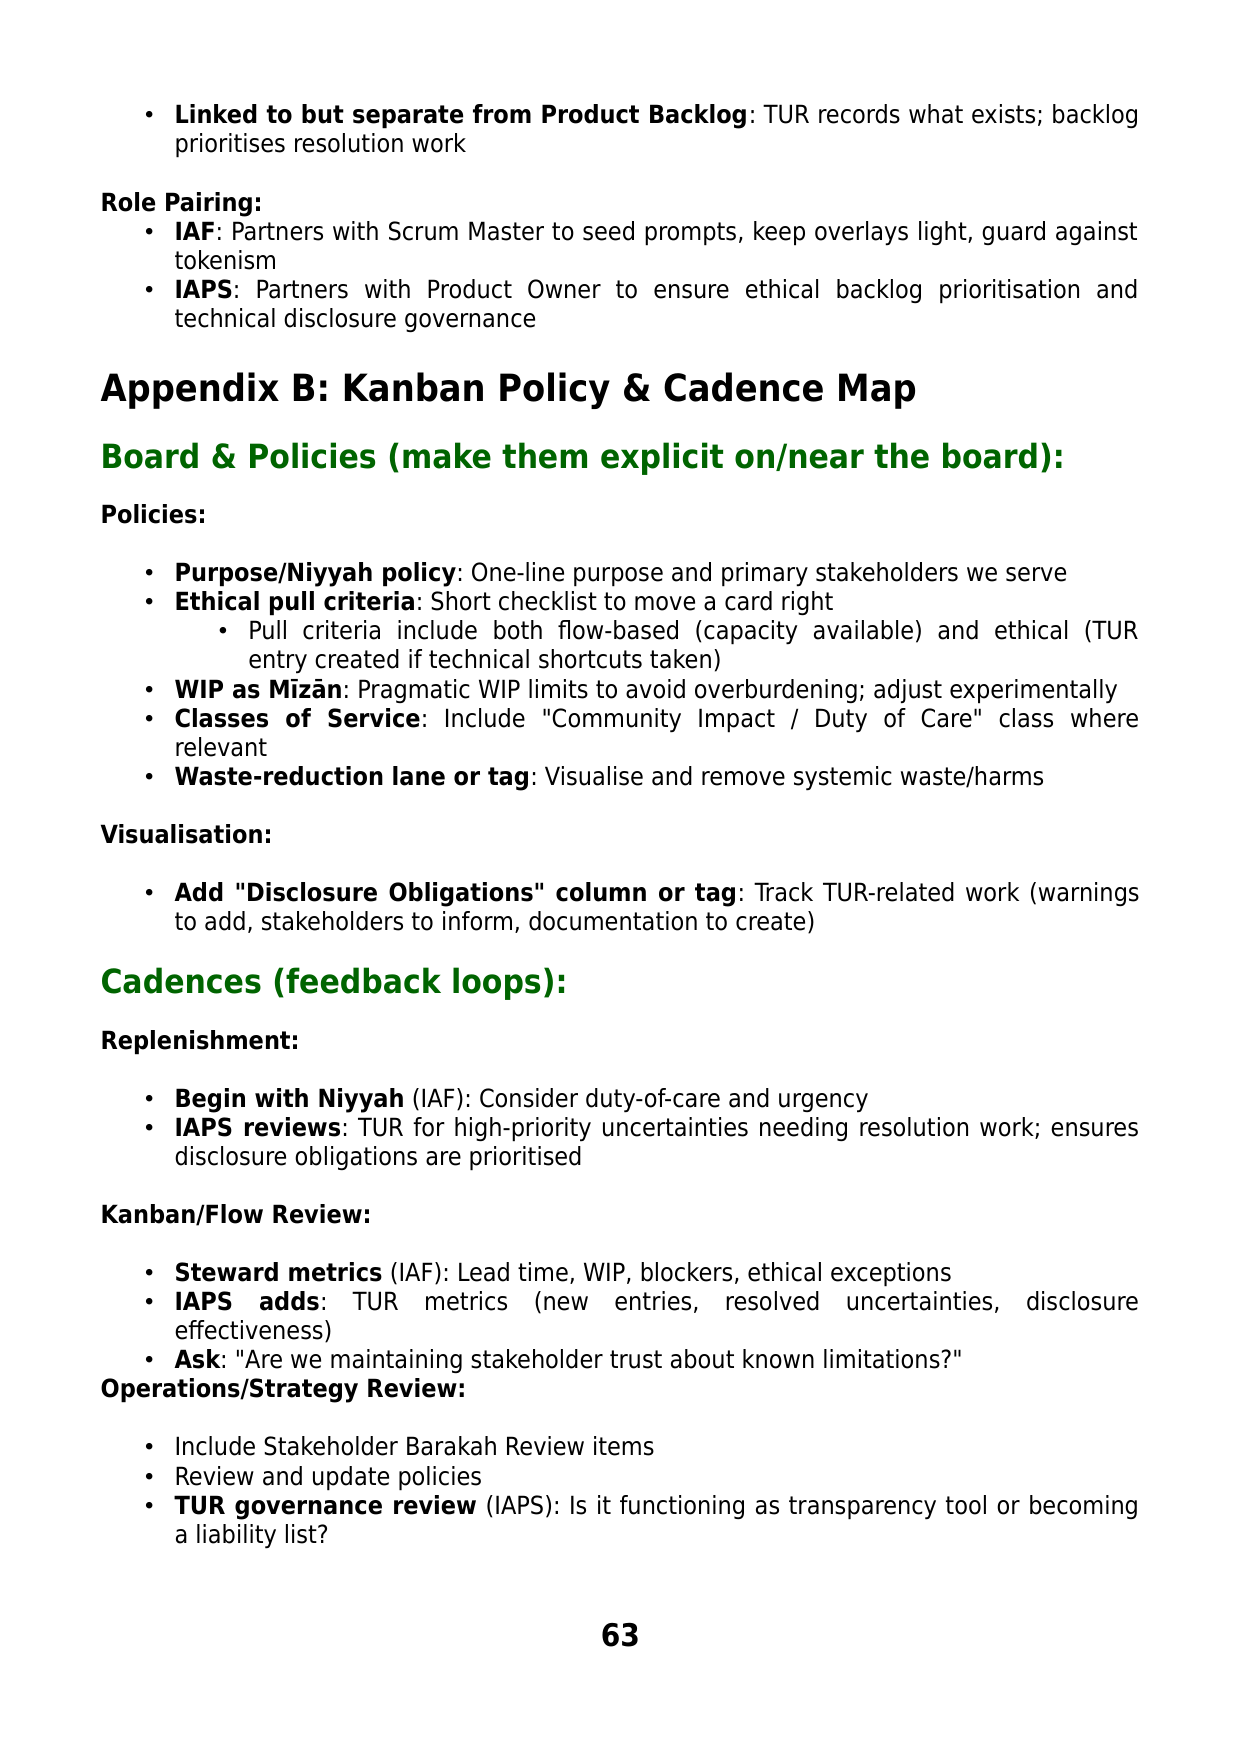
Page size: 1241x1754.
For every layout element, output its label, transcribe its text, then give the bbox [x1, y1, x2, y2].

list TUR governance review (IAPS): Is it functioning as transparency tool or becoming a liability list? [145, 1491, 1140, 1549]
list Include Stakeholder Barakah Review items [145, 1433, 1140, 1462]
list Begin with Niyyah (IAF): Consider duty-of-care and urgency [145, 1084, 1140, 1113]
text Replenishment: [100, 1026, 1140, 1055]
list IAPS reviews: TUR for high-priority uncertainties needing resolution work; ensures disclosure obligations are prioritised [145, 1113, 1140, 1171]
list Pull criteria include both flow-based (capacity available) and ethical (TUR entry created if technical shortcuts taken) [219, 616, 1140, 675]
text Kanban/Flow Review: [100, 1200, 1140, 1229]
list Ethical pull criteria: Short checklist to move a card right [145, 587, 1140, 616]
list IAPS: Partners with Product Owner to ensure ethical backlog prioritisation and technical disclosure governance [145, 275, 1140, 334]
list Waste-reduction lane or tag: Visualise and remove systemic waste/harms [145, 762, 1140, 791]
list Review and update policies [145, 1462, 1140, 1491]
list Purpose/Niyyah policy: One-line purpose and primary stakeholders we serve [145, 558, 1140, 587]
list Ask: "Are we maintaining stakeholder trust about known limitations?" [145, 1346, 1140, 1375]
list IAPS adds: TUR metrics (new entries, resolved uncertainties, disclosure effectiveness) [145, 1287, 1140, 1346]
subtitle Appendix B: Kanban Policy & Cadence Map [100, 366, 1140, 410]
subtitle Board & Policies (make them explicit on/near the board): [100, 437, 1140, 476]
list WIP as Mīzān: Pragmatic WIP limits to avoid overburdening; adjust experimentally [145, 675, 1140, 704]
text Operations/Strategy Review: [100, 1375, 1140, 1404]
list Steward metrics (IAF): Lead time, WIP, blockers, ethical exceptions [145, 1258, 1140, 1287]
text Visualisation: [100, 820, 1140, 849]
text Policies: [100, 500, 1140, 529]
subtitle Cadences (feedback loops): [100, 963, 1140, 1002]
list Classes of Service: Include "Community Impact / Duty of Care" class where relevant [145, 704, 1140, 762]
list Linked to but separate from Product Backlog: TUR records what exists; backlog prioritises resolution work [145, 100, 1140, 159]
text Role Pairing: [100, 188, 1140, 217]
list Add "Disclosure Obligations" column or tag: Track TUR-related work (warnings to add, stakeholders to inform, documentation to create) [145, 878, 1140, 936]
list IAF: Partners with Scrum Master to seed prompts, keep overlays light, guard against tokenism [145, 217, 1140, 275]
